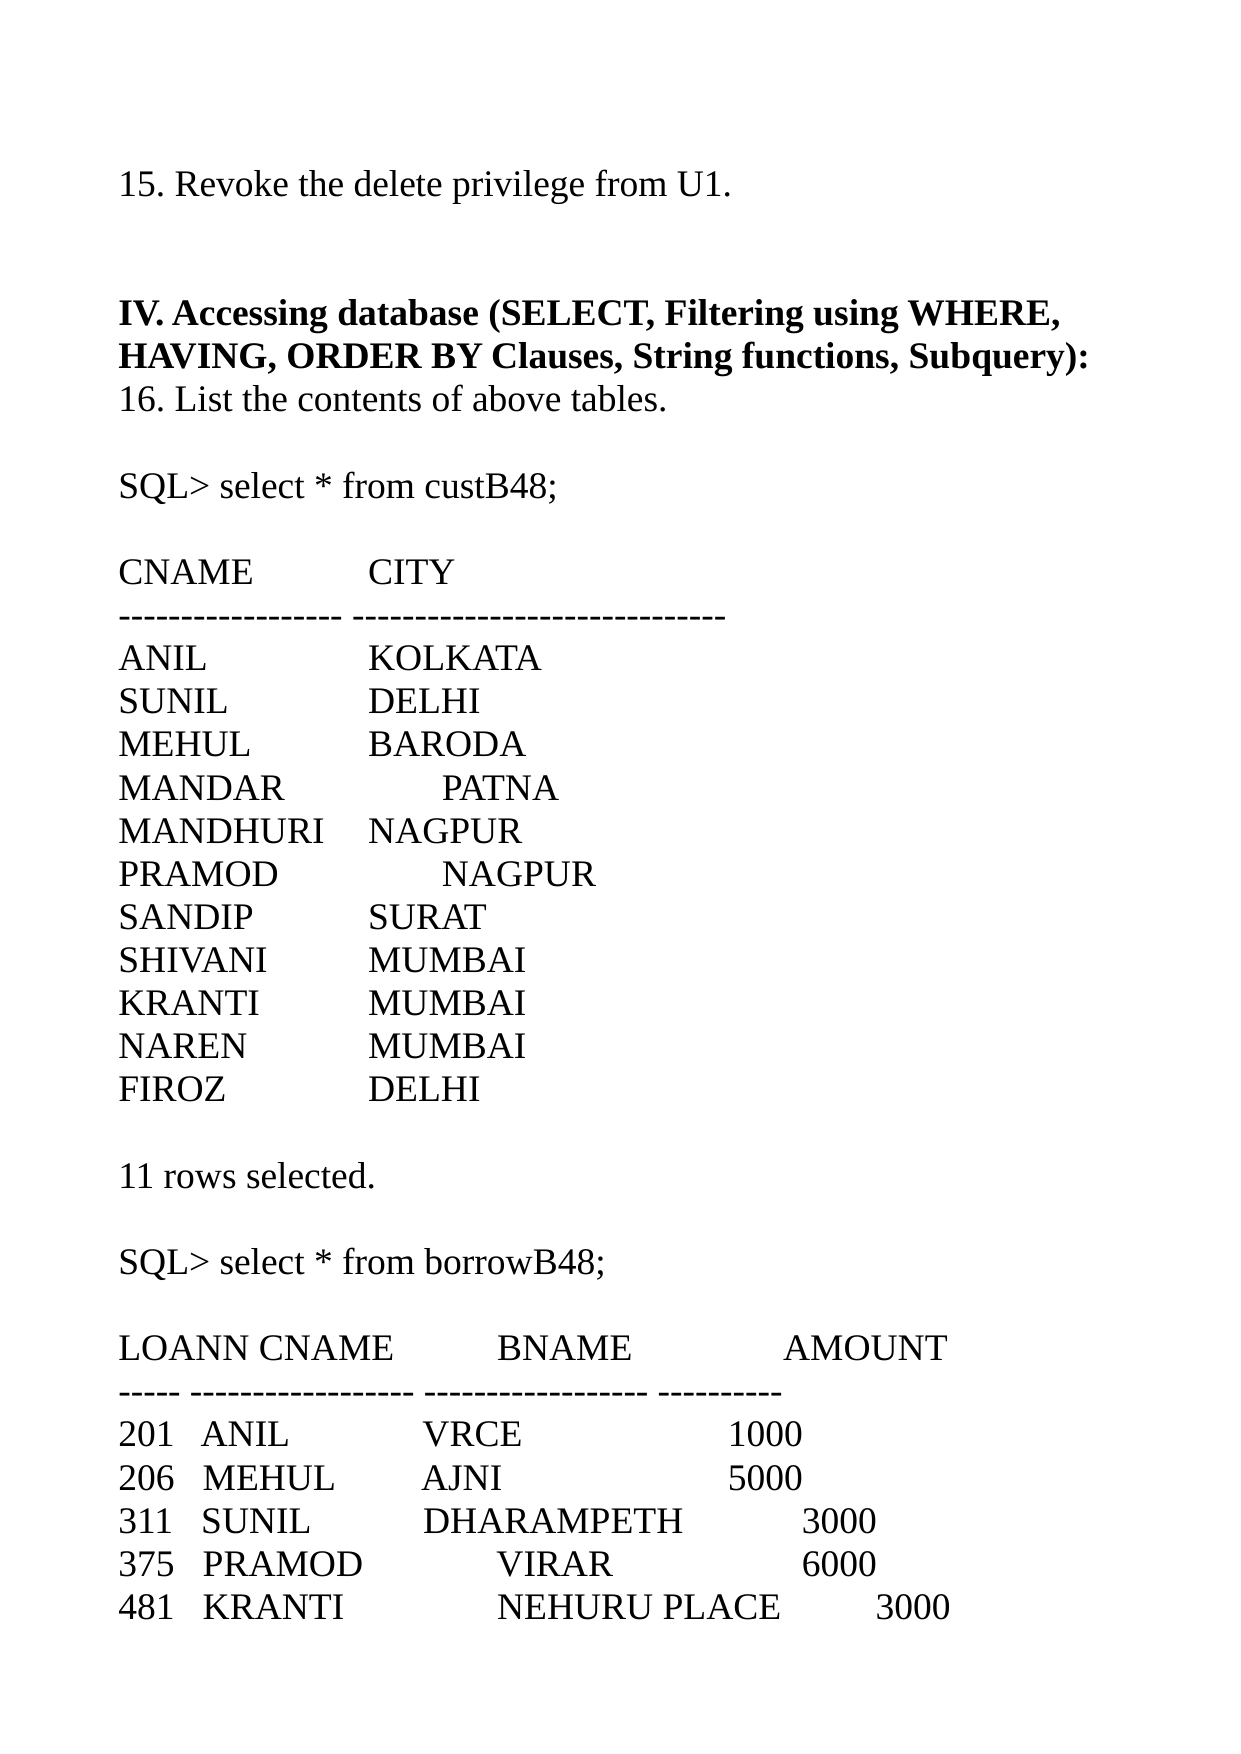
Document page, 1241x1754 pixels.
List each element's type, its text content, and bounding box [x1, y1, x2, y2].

text 201 ANIL VRCE 1000 [118, 1412, 1122, 1455]
text ANIL KOLKATA [118, 636, 1122, 679]
text 16. List the contents of above tables. [118, 377, 1122, 420]
text 311 SUNIL DHARAMPETH 3000 [118, 1498, 1122, 1541]
text IV. Accessing database (SELECT, Filtering using WHERE, HAVING, ORDER BY Clauses, String functions, Subquery): [118, 291, 1122, 377]
text PRAMOD NAGPUR [118, 851, 1122, 894]
text 375 PRAMOD VIRAR 6000 [118, 1541, 1122, 1584]
text MANDAR PATNA [118, 765, 1122, 808]
text CNAME CITY [118, 549, 1122, 592]
text ----- ------------------ ------------------ ---------- [118, 1369, 1122, 1412]
text 15. Revoke the delete privilege from U1. [118, 161, 1122, 204]
text 481 KRANTI NEHURU PLACE 3000 [118, 1584, 1122, 1627]
text 206 MEHUL AJNI 5000 [118, 1455, 1122, 1498]
text MANDHURI NAGPUR [118, 808, 1122, 851]
text LOANN CNAME BNAME AMOUNT [118, 1326, 1122, 1369]
text 11 rows selected. [118, 1153, 1122, 1196]
text FIROZ DELHI [118, 1067, 1122, 1110]
text SANDIP SURAT [118, 894, 1122, 937]
text SHIVANI MUMBAI [118, 937, 1122, 981]
text SUNIL DELHI [118, 679, 1122, 722]
text KRANTI MUMBAI [118, 981, 1122, 1024]
text MEHUL BARODA [118, 722, 1122, 765]
text SQL> select * from custB48; [118, 463, 1122, 506]
text ------------------ ------------------------------ [118, 592, 1122, 636]
text NAREN MUMBAI [118, 1024, 1122, 1067]
text SQL> select * from borrowB48; [118, 1239, 1122, 1282]
